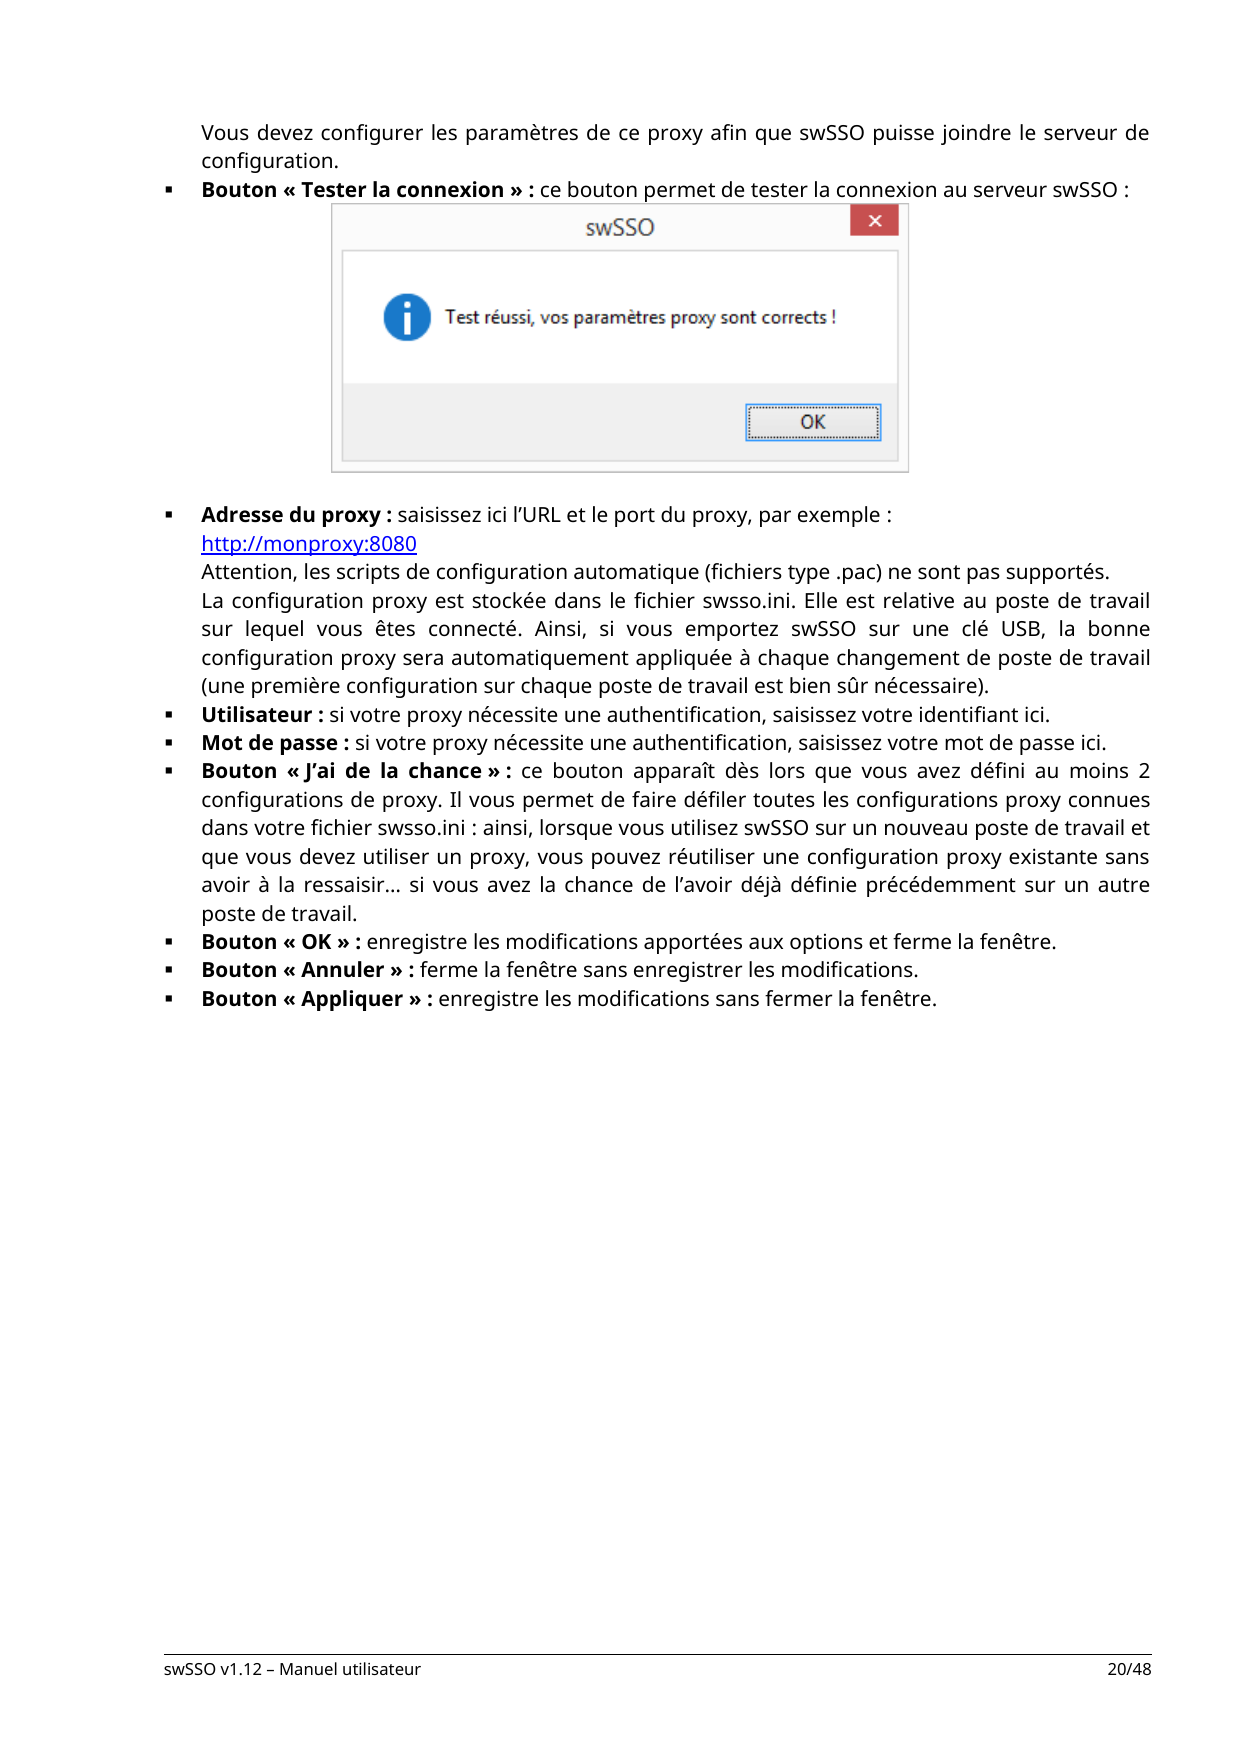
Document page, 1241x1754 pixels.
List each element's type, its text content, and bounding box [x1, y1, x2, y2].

list Vous devez configurer les paramètres de ce proxy afin que swSSO puisse joindre le serveur de configuration. [164, 118, 1152, 175]
list Adresse du proxy : saisissez ici l’URL et le port du proxy, par exemple : [164, 501, 1152, 529]
text http://monproxy:8080 [201, 529, 1152, 557]
picture [331, 203, 910, 473]
list Mot de passe : si votre proxy nécessite une authentification, saisissez votre mot de passe ici. [164, 728, 1152, 757]
list Bouton « J’ai de la chance » : ce bouton apparaît dès lors que vous avez défini au moins 2 configurations de proxy. Il vous permet de faire défiler toutes les configurations proxy connues dans votre fichier swsso.ini : ainsi, lorsque vous utilisez swSSO sur un nouveau poste de travail et que vous devez utiliser un proxy, vous pouvez réutiliser une configuration proxy existante sans avoir à la ressaisir… si vous avez la chance de l’avoir déjà définie précédemment sur un autre poste de travail. [164, 757, 1152, 927]
text Attention, les scripts de configuration automatique (fichiers type .pac) ne sont pas supportés. [201, 557, 1152, 586]
list Utilisateur : si votre proxy nécessite une authentification, saisissez votre identifiant ici. [164, 700, 1152, 728]
list Bouton « Tester la connexion » : ce bouton permet de tester la connexion au serveur swSSO : [164, 175, 1152, 203]
list Bouton « Annuler » : ferme la fenêtre sans enregistrer les modifications. [164, 956, 1152, 984]
list Bouton « Appliquer » : enregistre les modifications sans fermer la fenêtre. [164, 984, 1152, 1012]
text La configuration proxy est stockée dans le fichier swsso.ini. Elle est relative au poste de travail sur lequel vous êtes connecté. Ainsi, si vous emportez swSSO sur une clé USB, la bonne configuration proxy sera automatiquement appliquée à chaque changement de poste de travail (une première configuration sur chaque poste de travail est bien sûr nécessaire). [201, 586, 1152, 700]
list Bouton « OK » : enregistre les modifications apportées aux options et ferme la fenêtre. [164, 927, 1152, 956]
